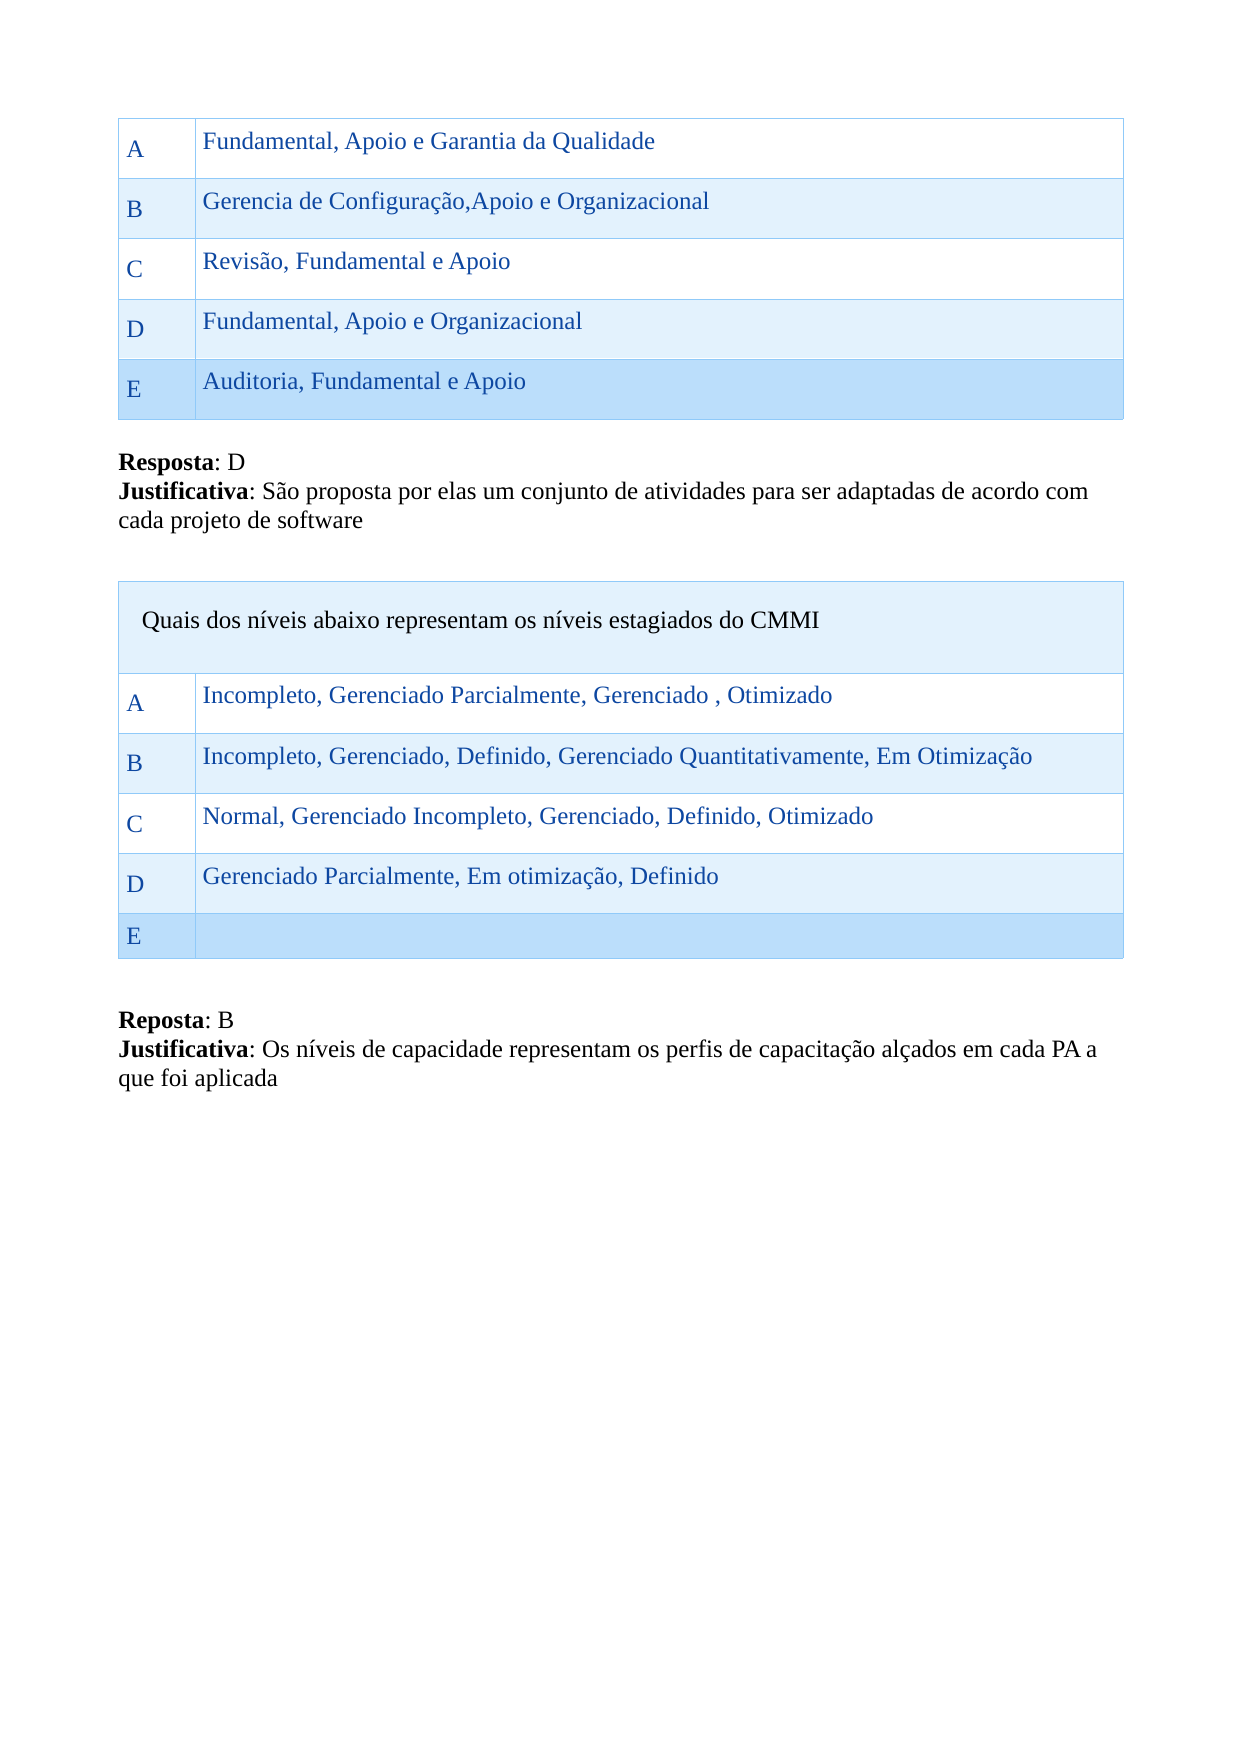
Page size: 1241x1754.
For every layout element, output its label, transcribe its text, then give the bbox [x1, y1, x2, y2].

table_cell E [119, 914, 195, 958]
table_cell Incompleto, Gerenciado Parcialmente, Gerenciado , Otimizado [196, 674, 1123, 733]
table_cell Auditoria, Fundamental e Apoio [196, 360, 1123, 419]
table_cell Fundamental, Apoio e Organizacional [196, 300, 1123, 358]
table_cell [196, 914, 1123, 958]
text Justificativa: Os níveis de capacidade representam os perfis de capacitação alçados em cada PA a que foi aplicada [118, 1034, 1122, 1092]
table_cell D [119, 854, 195, 913]
table_cell Incompleto, Gerenciado, Definido, Gerenciado Quantitativamente, Em Otimização [196, 734, 1123, 793]
table_cell A [119, 674, 195, 733]
table_cell A [119, 119, 195, 178]
table_cell B [119, 734, 195, 793]
table_cell E [119, 360, 195, 419]
table_cell Gerencia de Configuração,Apoio e Organizacional [196, 179, 1123, 238]
table_cell C [119, 794, 195, 853]
table_cell Revisão, Fundamental e Apoio [196, 239, 1123, 298]
table_cell Normal, Gerenciado Incompleto, Gerenciado, Definido, Otimizado [196, 794, 1123, 853]
table_cell D [119, 300, 195, 358]
table_cell Fundamental, Apoio e Garantia da Qualidade [196, 119, 1123, 178]
text Resposta: D [118, 420, 1122, 476]
text Reposta: B [118, 1005, 1122, 1034]
table_cell B [119, 179, 195, 238]
table_header Quais dos níveis abaixo representam os níveis estagiados do CMMI [119, 582, 1123, 673]
table_cell Gerenciado Parcialmente, Em otimização, Definido [196, 854, 1123, 913]
table_cell C [119, 239, 195, 298]
text Justificativa: São proposta por elas um conjunto de atividades para ser adaptadas de acordo com cada projeto de software [118, 476, 1122, 534]
